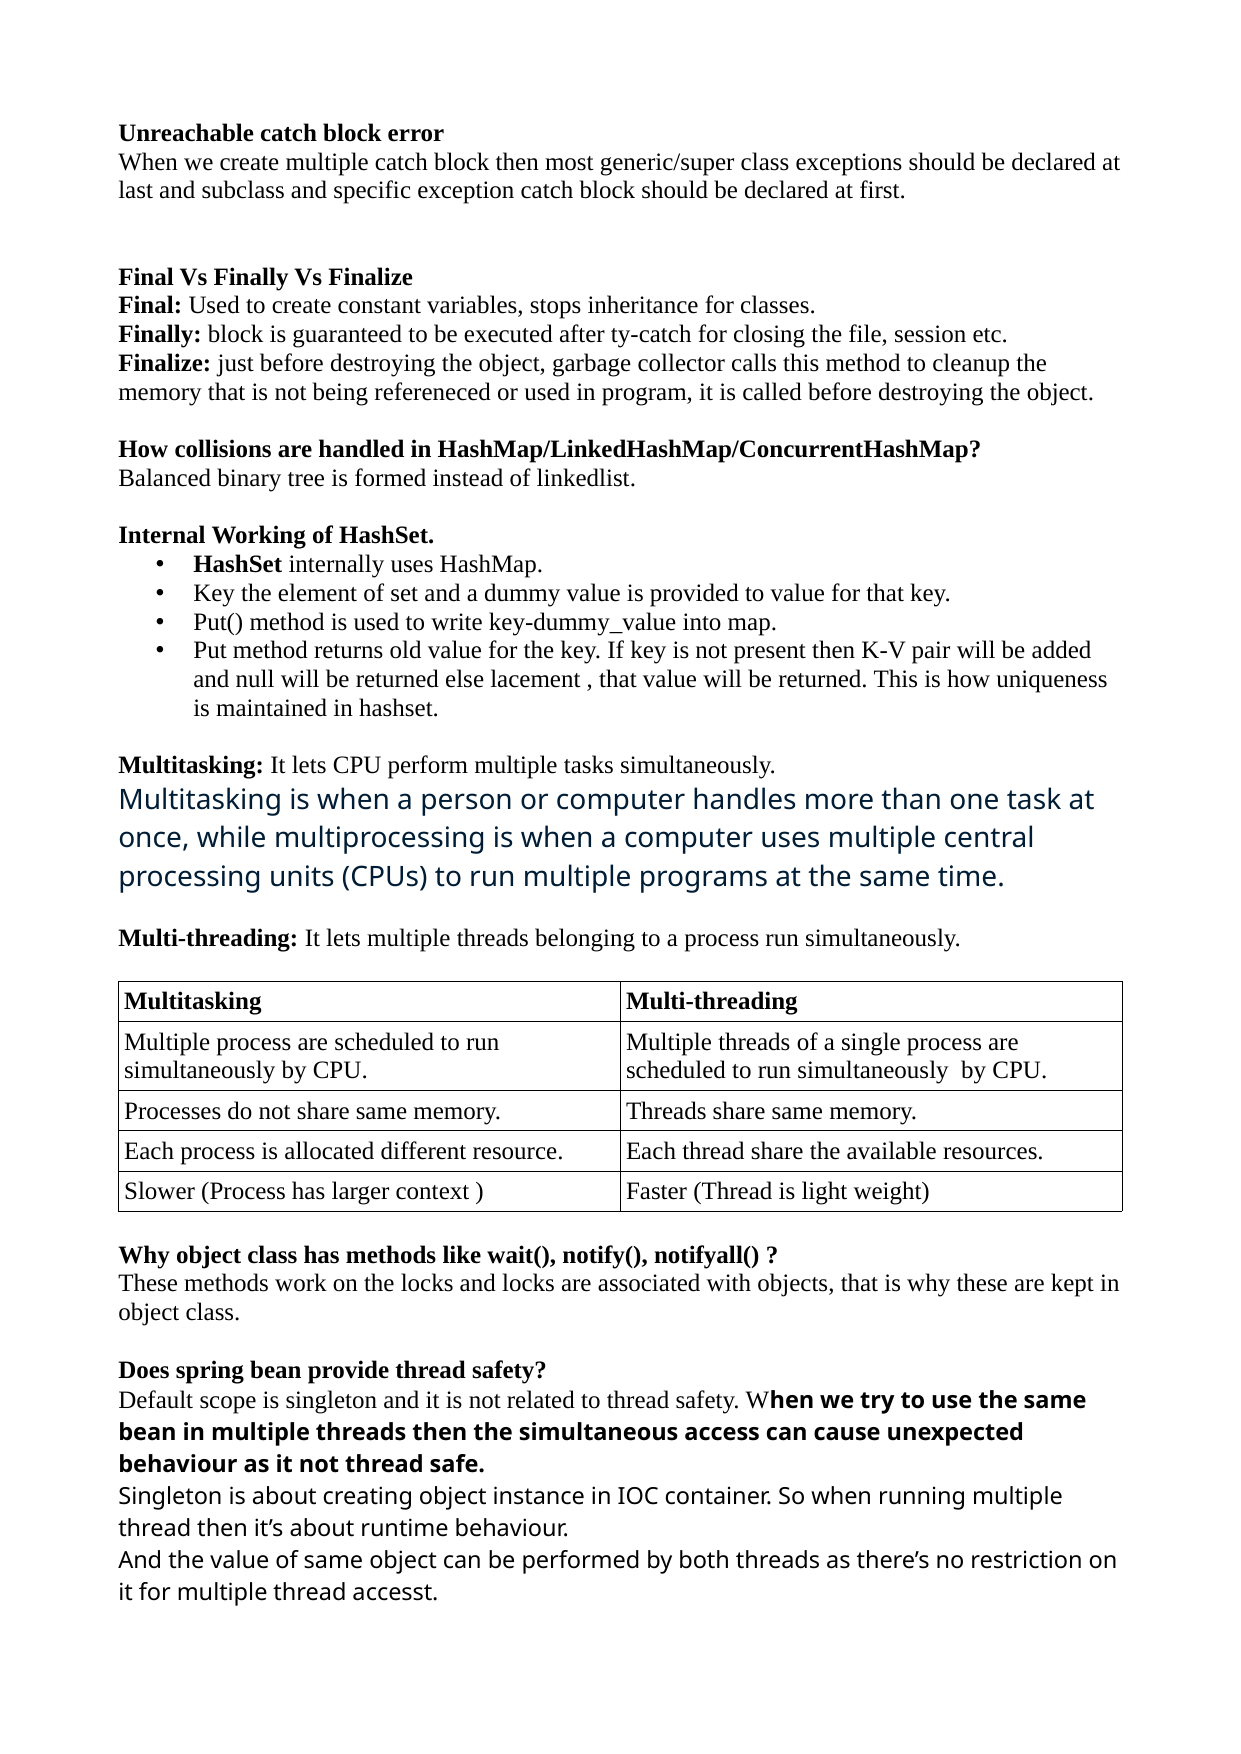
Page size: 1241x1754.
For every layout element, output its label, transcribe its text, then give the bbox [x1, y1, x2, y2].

list Put() method is used to write key-dummy_value into map. [156, 607, 1122, 636]
table_cell Each thread share the available resources. [621, 1131, 1122, 1171]
text Why object class has methods like wait(), notify(), notifyall() ? [118, 1240, 1122, 1268]
text Internal Working of HashSet. [118, 521, 1122, 549]
text Does spring bean provide thread safety? [118, 1355, 1122, 1383]
table_cell Threads share same memory. [621, 1091, 1122, 1130]
text Multitasking: It lets CPU perform multiple tasks simultaneously. [118, 751, 1122, 779]
table_cell Processes do not share same memory. [119, 1091, 620, 1130]
table_cell Multiple threads of a single process are scheduled to run simultaneously by CPU. [621, 1022, 1122, 1090]
text How collisions are handled in HashMap/LinkedHashMap/ConcurrentHashMap? [118, 434, 1122, 463]
text Unreachable catch block error [118, 118, 1122, 147]
table_cell Multiple process are scheduled to run simultaneously by CPU. [119, 1022, 620, 1090]
text Balanced binary tree is formed instead of linkedlist. [118, 463, 1122, 492]
text When we create multiple catch block then most generic/super class exceptions should be declared at last and subclass and specific exception catch block should be declared at first. [118, 147, 1122, 204]
text Final Vs Finally Vs Finalize [118, 262, 1122, 291]
table_header Multi-threading [621, 982, 1122, 1021]
list HashSet internally uses HashMap. [156, 549, 1122, 578]
list Put method returns old value for the key. If key is not present then K-V pair will be added and null will be returned else lacement , that value will be returned. This is how uniqueness is maintained in hashset. [156, 636, 1122, 722]
text Multi-threading: It lets multiple threads belonging to a process run simultaneously. [118, 923, 1122, 952]
text Default scope is singleton and it is not related to thread safety. When we try to use the same bean in multiple threads then the simultaneous access can cause unexpected behaviour as it not thread safe. [118, 1383, 1122, 1479]
table_cell Slower (Process has larger context ) [119, 1172, 620, 1211]
table_cell Each process is allocated different resource. [119, 1131, 620, 1171]
text Finally: block is guaranteed to be executed after ty-catch for closing the file, session etc. [118, 319, 1122, 348]
text Finalize: just before destroying the object, garbage collector calls this method to cleanup the memory that is not being refereneced or used in program, it is called before destroying the object. [118, 348, 1122, 406]
text And the value of same object can be performed by both threads as there’s no restriction on it for multiple thread accesst. [118, 1543, 1122, 1607]
list Key the element of set and a dummy value is provided to value for that key. [156, 578, 1122, 607]
table_header Multitasking [119, 982, 620, 1021]
text Final: Used to create constant variables, stops inheritance for classes. [118, 291, 1122, 319]
text Singleton is about creating object instance in IOC container. So when running multiple thread then it’s about runtime behaviour. [118, 1479, 1122, 1543]
text Multitasking is when a person or computer handles more than one task at once, while multiprocessing is when a computer uses multiple central processing units (CPUs) to run multiple programs at the same time. [118, 779, 1122, 894]
table_cell Faster (Thread is light weight) [621, 1172, 1122, 1211]
text These methods work on the locks and locks are associated with objects, that is why these are kept in object class. [118, 1268, 1122, 1326]
